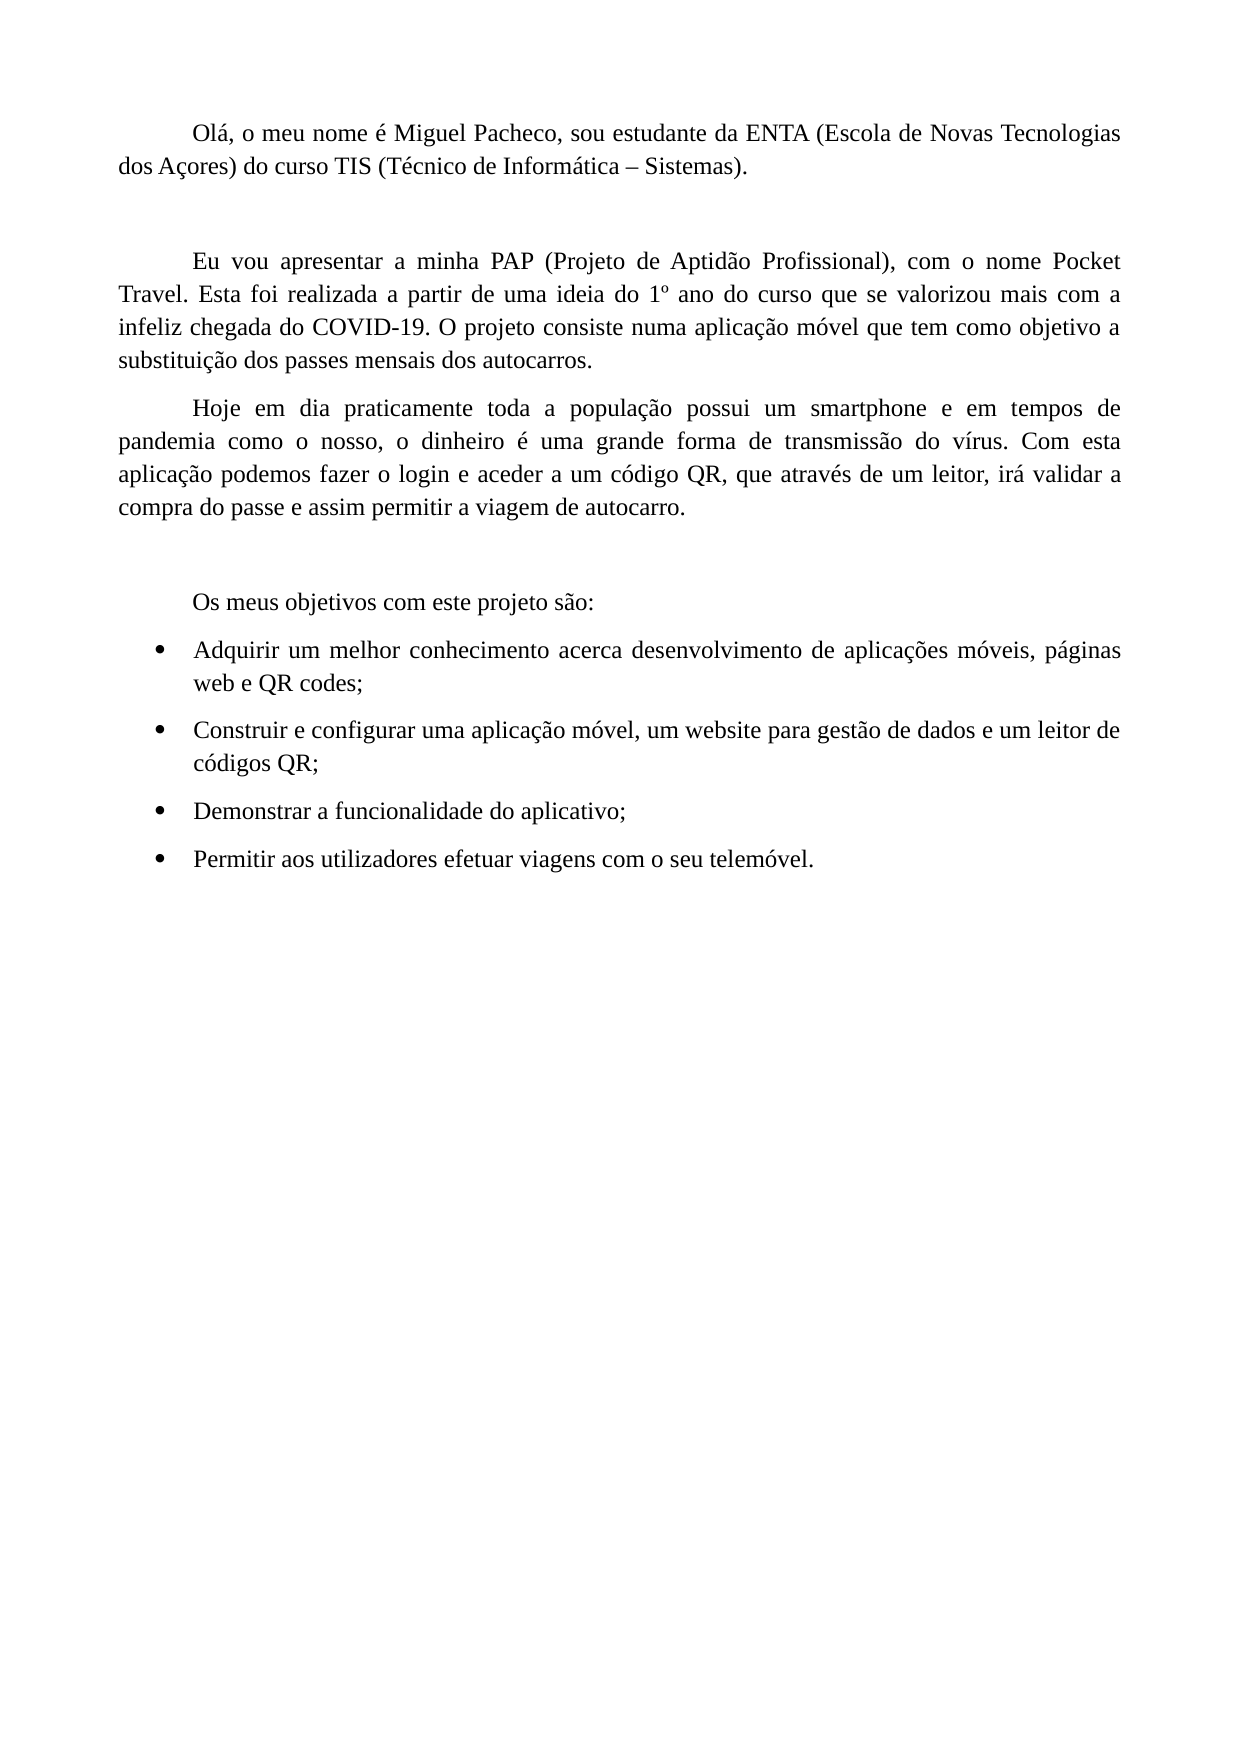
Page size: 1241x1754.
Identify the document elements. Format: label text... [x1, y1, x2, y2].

text Os meus objetivos com este projeto são: [118, 587, 1122, 616]
text Eu vou apresentar a minha PAP (Projeto de Aptidão Profissional), com o nome Pocket Travel. Esta foi realizada a partir de uma ideia do 1º ano do curso que se valorizou mais com a infeliz chegada do COVID-19. O projeto consiste numa aplicação móvel que tem como objetivo a substituição dos passes mensais dos autocarros. [118, 246, 1122, 374]
text Olá, o meu nome é Miguel Pacheco, sou estudante da ENTA (Escola de Novas Tecnologias dos Açores) do curso TIS (Técnico de Informática – Sistemas). [118, 118, 1122, 180]
list Permitir aos utilizadores efetuar viagens com o seu telemóvel. [156, 844, 1122, 872]
list Demonstrar a funcionalidade do aplicativo; [156, 796, 1122, 825]
list Adquirir um melhor conhecimento acerca desenvolvimento de aplicações móveis, páginas web e QR codes; [156, 635, 1122, 697]
list Construir e configurar uma aplicação móvel, um website para gestão de dados e um leitor de códigos QR; [156, 716, 1122, 777]
text Hoje em dia praticamente toda a população possui um smartphone e em tempos de pandemia como o nosso, o dinheiro é uma grande forma de transmissão do vírus. Com esta aplicação podemos fazer o login e aceder a um código QR, que através de um leitor, irá validar a compra do passe e assim permitir a viagem de autocarro. [118, 393, 1122, 521]
